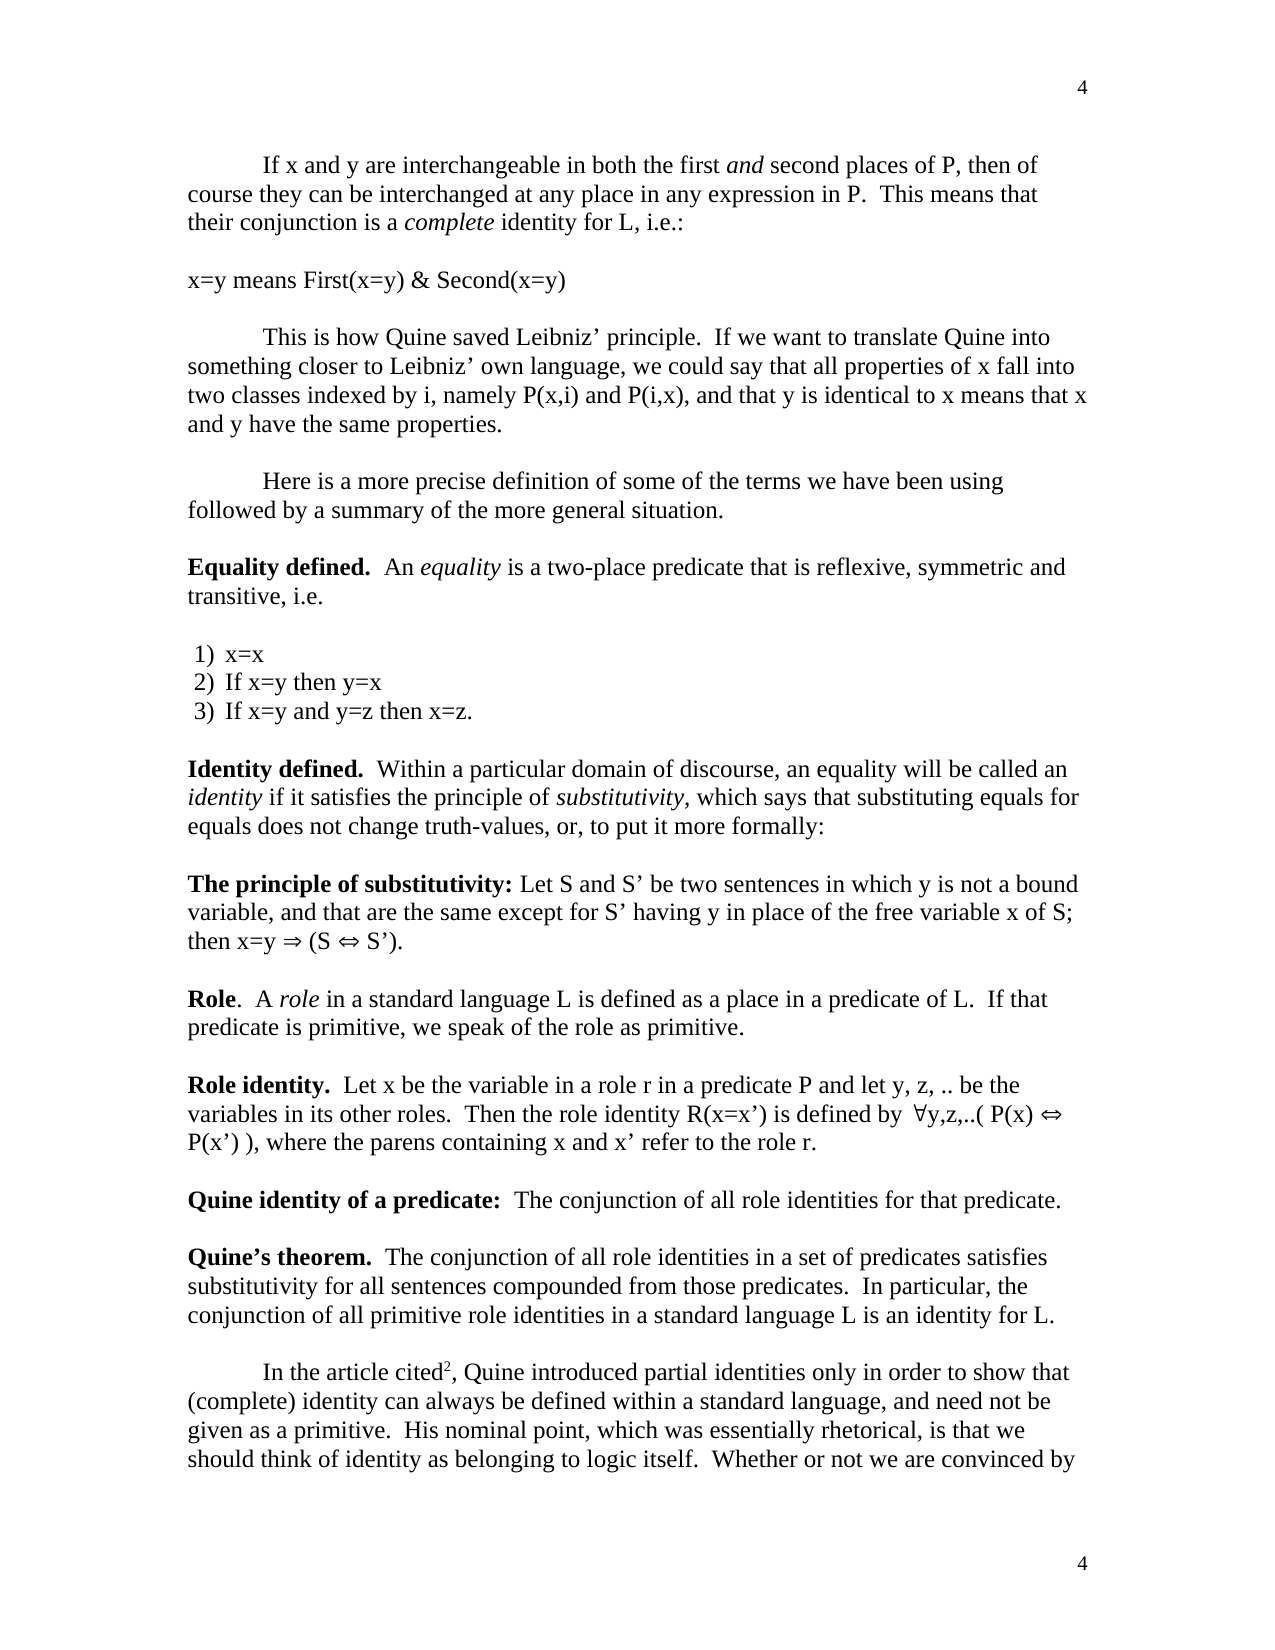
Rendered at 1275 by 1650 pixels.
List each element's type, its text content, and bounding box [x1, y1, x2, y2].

text In the article cited2, Quine introduced partial identities only in order to show that (complete) identity can always be defined within a standard language, and need not be given as a primitive. His nominal point, which was essentially rhetorical, is that we should think of identity as belonging to logic itself. Whether or not we are convinced by [187, 1357, 1087, 1472]
list x=x [194, 639, 1087, 667]
text Role. A role in a standard language L is defined as a place in a predicate of L. If that predicate is primitive, we speak of the role as primitive. [187, 984, 1087, 1041]
text Role identity. Let x be the variable in a role r in a predicate P and let y, z, .. be the variables in its other roles. Then the role identity R(x=x’) is defined by y,z,..( P(x)  P(x’) ), where the parens containing x and x’ refer to the role r. [187, 1070, 1087, 1156]
text This is how Quine saved Leibniz’ principle. If we want to translate Quine into something closer to Leibniz’ own language, we could say that all properties of x fall into two classes indexed by i, namely P(x,i) and P(i,x), and that y is identical to x means that x and y have the same properties. [187, 322, 1087, 437]
text Here is a more precise definition of some of the terms we have been using followed by a summary of the more general situation. [187, 466, 1087, 524]
text If x and y are interchangeable in both the first and second places of P, then of course they can be interchanged at any place in any expression in P. This means that their conjunction is a complete identity for L, i.e.: [187, 150, 1087, 236]
list If x=y and y=z then x=z. [194, 696, 1087, 725]
list If x=y then y=x [194, 667, 1087, 696]
text Quine’s theorem. The conjunction of all role identities in a set of predicates satisfies substitutivity for all sentences compounded from those predicates. In particular, the conjunction of all primitive role identities in a standard language L is an identity for L. [187, 1242, 1087, 1329]
text x=y means First(x=y) & Second(x=y) [187, 265, 1087, 294]
text Identity defined. Within a particular domain of discourse, an equality will be called an identity if it satisfies the principle of substitutivity, which says that substituting equals for equals does not change truth-values, or, to put it more formally: [187, 754, 1087, 840]
text Equality defined. An equality is a two-place predicate that is reflexive, symmetric and transitive, i.e. [187, 552, 1087, 610]
text The principle of substitutivity: Let S and S’ be two sentences in which y is not a bound variable, and that are the same except for S’ having y in place of the free variable x of S; then x=y  (S  S’). [187, 869, 1087, 955]
text Quine identity of a predicate: The conjunction of all role identities for that predicate. [187, 1185, 1087, 1214]
